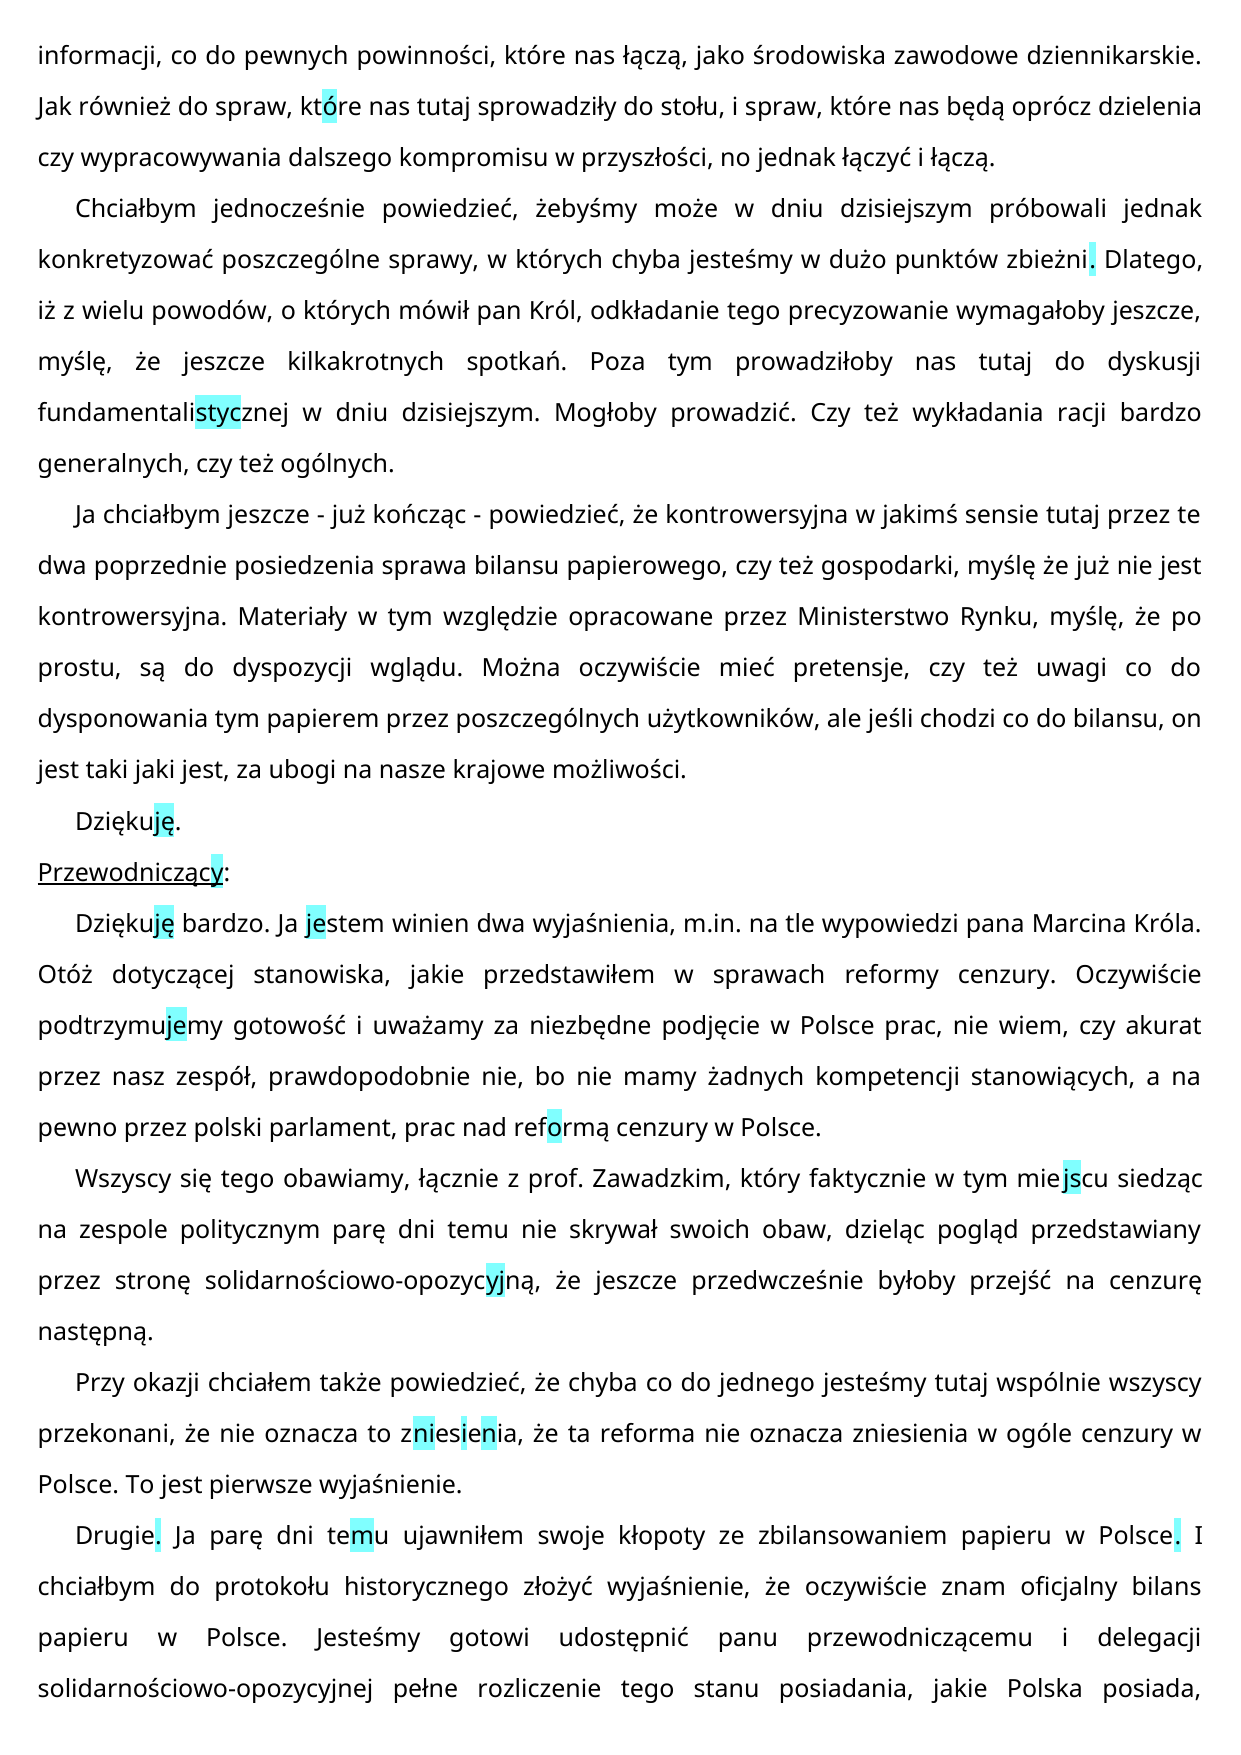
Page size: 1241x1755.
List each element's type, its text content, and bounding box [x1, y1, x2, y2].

text Ja chciałbym jeszcze - już kończąc - powiedzieć, że kontrowersyjna w jakimś sensie tutaj przez te dwa poprzednie posiedzenia sprawa bilansu papierowego, czy też gospodarki, myślę że już nie jest kontrowersyjna. Materiały w tym względzie opracowane przez Ministerstwo Rynku, myślę, że po prostu, są do dyspozycji wglądu. Można oczywiście mieć pretensje, czy też uwagi co do dysponowania tym papierem przez poszczególnych użytkowników, ale jeśli chodzi co do bilansu, on jest taki jaki jest, za ubogi na nasze krajowe możliwości. [37, 497, 1203, 786]
text Chciałbym jednocześnie powiedzieć, żebyśmy może w dniu dzisiejszym próbowali jednak konkretyzować poszczególne sprawy, w których chyba jesteśmy w dużo punktów zbieżni. Dlatego, iż z wielu powodów, o których mówił pan Król, odkładanie tego precyzowanie wymagałoby jeszcze, myślę, że jeszcze kilkakrotnych spotkań. Poza tym prowadziłoby nas tutaj do dyskusji fundamentalistycznej w dniu dzisiejszym. Mogłoby prowadzić. Czy też wykładania racji bardzo generalnych, czy też ogólnych. [37, 191, 1203, 480]
text Dziękuję. [37, 803, 1203, 837]
text Przy okazji chciałem także powiedzieć, że chyba co do jednego jesteśmy tutaj wspólnie wszyscy przekonani, że nie oznacza to zniesienia, że ta reforma nie oznacza zniesienia w ogóle cenzury w Polsce. To jest pierwsze wyjaśnienie. [37, 1364, 1203, 1501]
text Drugie. Ja parę dni temu ujawniłem swoje kłopoty ze zbilansowaniem papieru w Polsce. I chciałbym do protokołu historycznego złożyć wyjaśnienie, że oczywiście znam oficjalny bilans papieru w Polsce. Jesteśmy gotowi udostępnić panu przewodniczącemu i delegacji solidarnościowo-opozycyjnej pełne rozliczenie tego stanu posiadania, jakie Polska posiada, [37, 1518, 1203, 1705]
text informacji, co do pewnych powinności, które nas łączą, jako środowiska zawodowe dziennikarskie. Jak również do spraw, które nas tutaj sprowadziły do stołu, i spraw, które nas będą oprócz dzielenia czy wypracowywania dalszego kompromisu w przyszłości, no jednak łączyć i łączą. [37, 37, 1203, 174]
text Przewodniczący: [37, 854, 1203, 888]
text Dziękuję bardzo. Ja jestem winien dwa wyjaśnienia, m.in. na tle wypowiedzi pana Marcina Króla. Otóż dotyczącej stanowiska, jakie przedstawiłem w sprawach reformy cenzury. Oczywiście podtrzymujemy gotowość i uważamy za niezbędne podjęcie w Polsce prac, nie wiem, czy akurat przez nasz zespół, prawdopodobnie nie, bo nie mamy żadnych kompetencji stanowiących, a na pewno przez polski parlament, prac nad reformą cenzury w Polsce. [37, 905, 1203, 1143]
text Wszyscy się tego obawiamy, łącznie z prof. Zawadzkim, który faktycznie w tym miejscu siedząc na zespole politycznym parę dni temu nie skrywał swoich obaw, dzieląc pogląd przedstawiany przez stronę solidarnościowo-opozycyjną, że jeszcze przedwcześnie byłoby przejść na cenzurę następną. [37, 1160, 1203, 1348]
